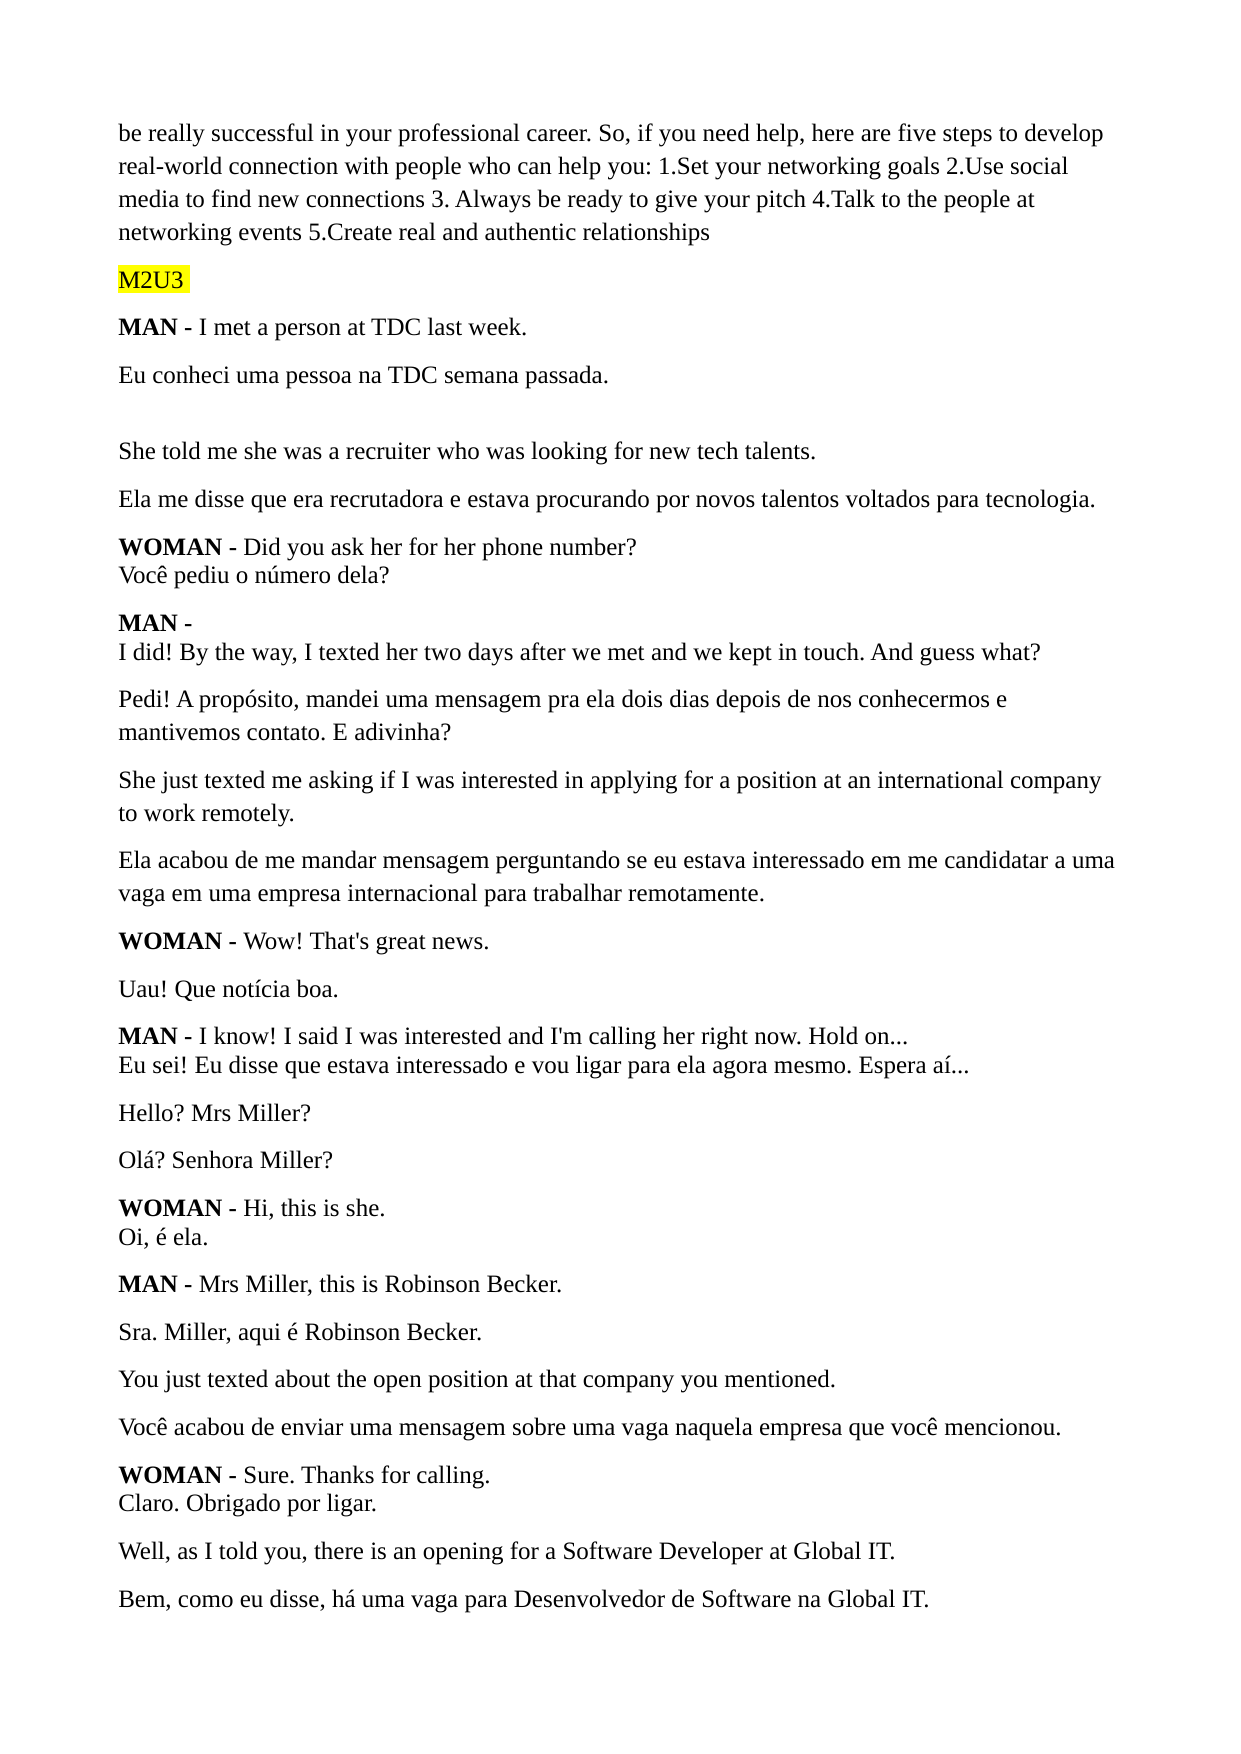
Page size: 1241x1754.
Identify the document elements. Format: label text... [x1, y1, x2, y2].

text MAN - Mrs Miller, this is Robinson Becker. [118, 1269, 1122, 1298]
text Well, as I told you, there is an opening for a Software Developer at Global IT. [118, 1536, 1122, 1565]
text Eu conheci uma pessoa na TDC semana passada. [118, 360, 1122, 389]
text Oi, é ela. [118, 1222, 1122, 1250]
text She told me she was a recruiter who was looking for new tech talents. [118, 436, 1122, 465]
text M2U3 [118, 265, 1122, 293]
text Hello? Mrs Miller? [118, 1098, 1122, 1126]
text MAN - I met a person at TDC last week. [118, 312, 1122, 341]
text Bem, como eu disse, há uma vaga para Desenvolvedor de Software na Global IT. [118, 1584, 1122, 1612]
text Sra. Miller, aqui é Robinson Becker. [118, 1317, 1122, 1346]
text Você acabou de enviar uma mensagem sobre uma vaga naquela empresa que você mencionou. [118, 1412, 1122, 1441]
text Você pediu o número dela? [118, 560, 1122, 589]
text WOMAN - Wow! That's great news. [118, 926, 1122, 955]
text WOMAN - Hi, this is she. [118, 1193, 1122, 1222]
text be really successful in your professional career. So, if you need help, here are five steps to develop real-world connection with people who can help you: 1.Set your networking goals 2.Use social media to find new connections 3. Always be ready to give your pitch 4.Talk to the people at networking events 5.Create real and authentic relationships [118, 118, 1122, 246]
text Ela me disse que era recrutadora e estava procurando por novos talentos voltados para tecnologia. [118, 484, 1122, 513]
text WOMAN - Sure. Thanks for calling. [118, 1460, 1122, 1488]
text She just texted me asking if I was interested in applying for a position at an international company to work remotely. [118, 765, 1122, 827]
text Pedi! A propósito, mandei uma mensagem pra ela dois dias depois de nos conhecermos e mantivemos contato. E adivinha? [118, 684, 1122, 746]
text You just texted about the open position at that company you mentioned. [118, 1364, 1122, 1393]
text Eu sei! Eu disse que estava interessado e vou ligar para ela agora mesmo. Espera aí... [118, 1050, 1122, 1079]
text Olá? Senhora Miller? [118, 1145, 1122, 1174]
text I did! By the way, I texted her two days after we met and we kept in touch. And guess what? [118, 637, 1122, 665]
text Claro. Obrigado por ligar. [118, 1488, 1122, 1517]
text Uau! Que notícia boa. [118, 974, 1122, 1002]
text Ela acabou de me mandar mensagem perguntando se eu estava interessado em me candidatar a uma vaga em uma empresa internacional para trabalhar remotamente. [118, 846, 1122, 907]
text WOMAN - Did you ask her for her phone number? [118, 532, 1122, 560]
text MAN - I know! I said I was interested and I'm calling her right now. Hold on... [118, 1021, 1122, 1050]
text MAN - [118, 608, 1122, 637]
